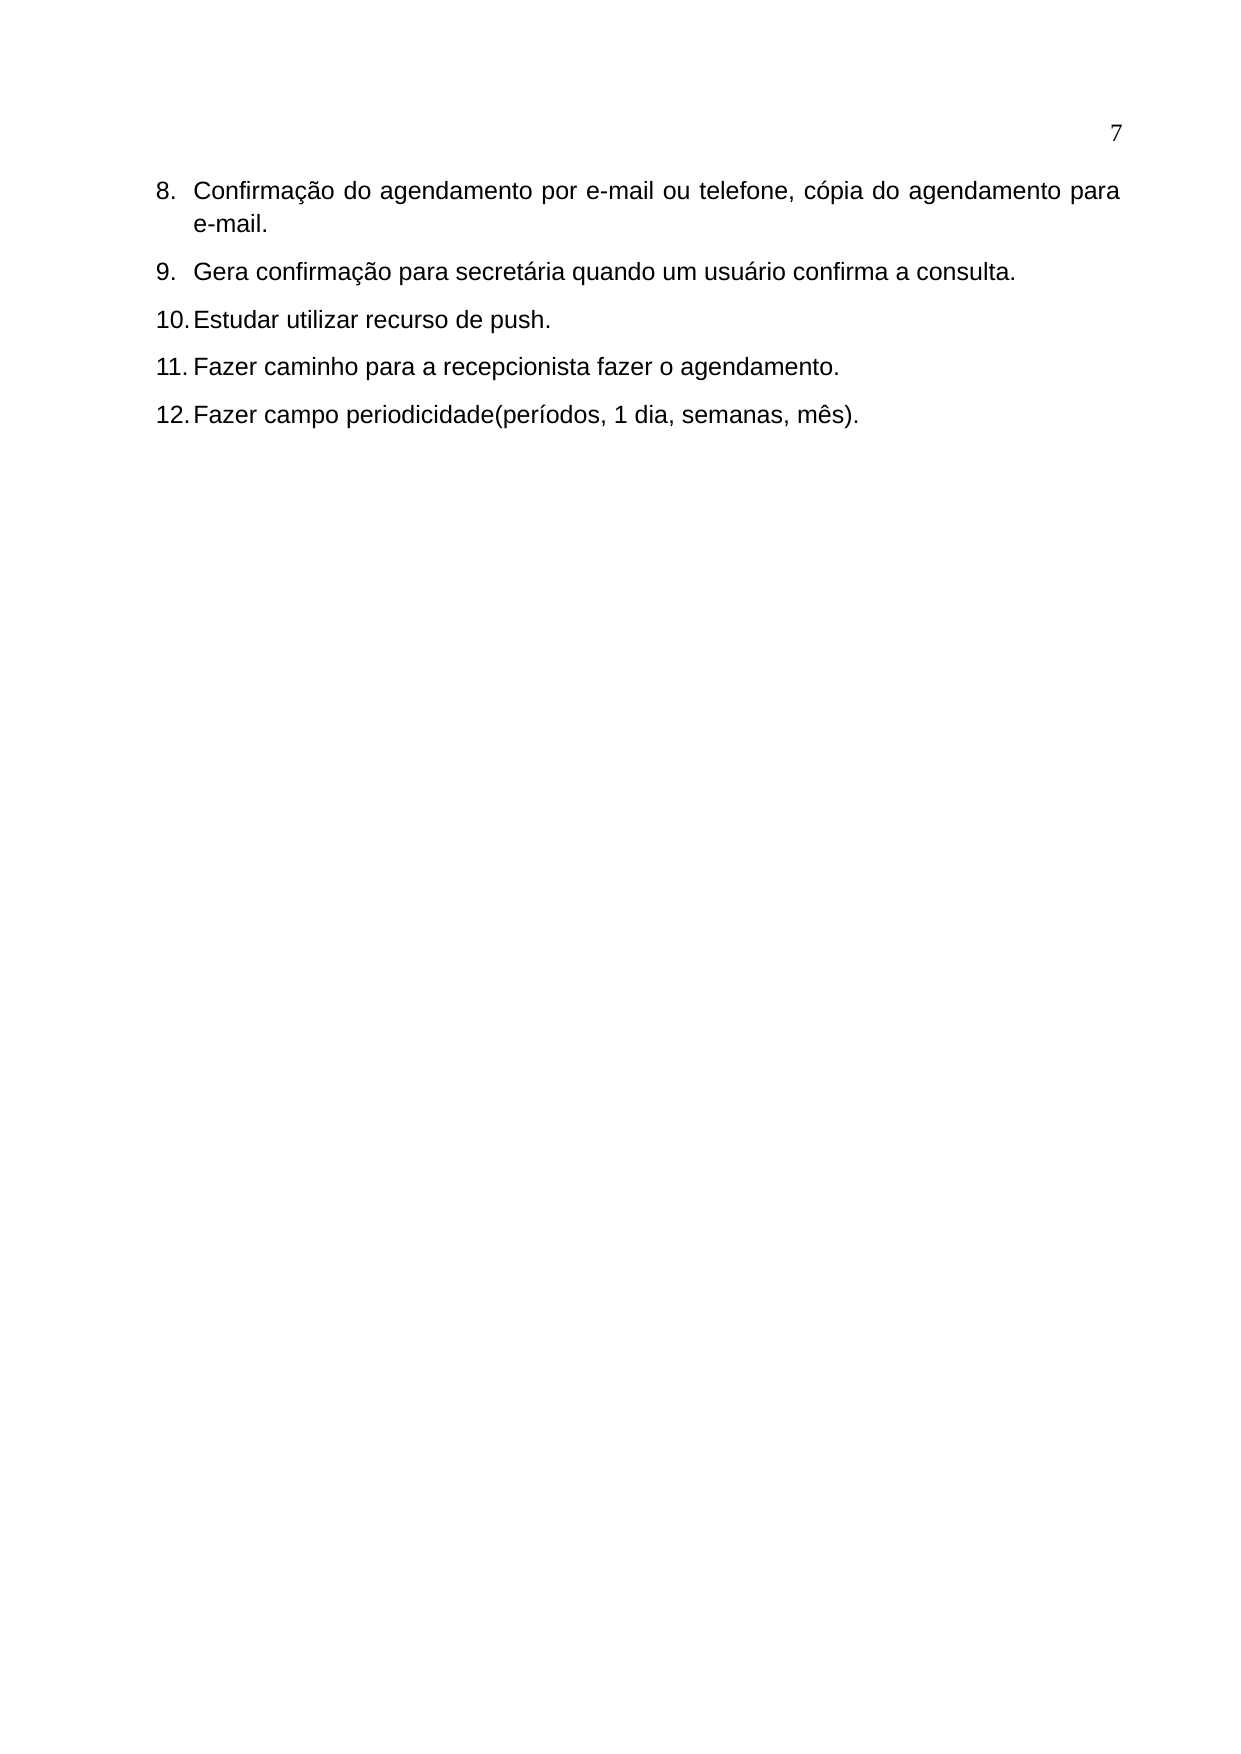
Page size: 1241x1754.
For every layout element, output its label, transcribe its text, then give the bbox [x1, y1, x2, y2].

list Gera confirmação para secretária quando um usuário confirma a consulta. [156, 257, 1122, 286]
list Fazer campo periodicidade(períodos, 1 dia, semanas, mês). [156, 400, 1122, 428]
list Estudar utilizar recurso de push. [156, 304, 1122, 333]
list Confirmação do agendamento por e-mail ou telefone, cópia do agendamento para e-mail. [156, 176, 1122, 238]
list Fazer caminho para a recepcionista fazer o agendamento. [156, 352, 1122, 381]
